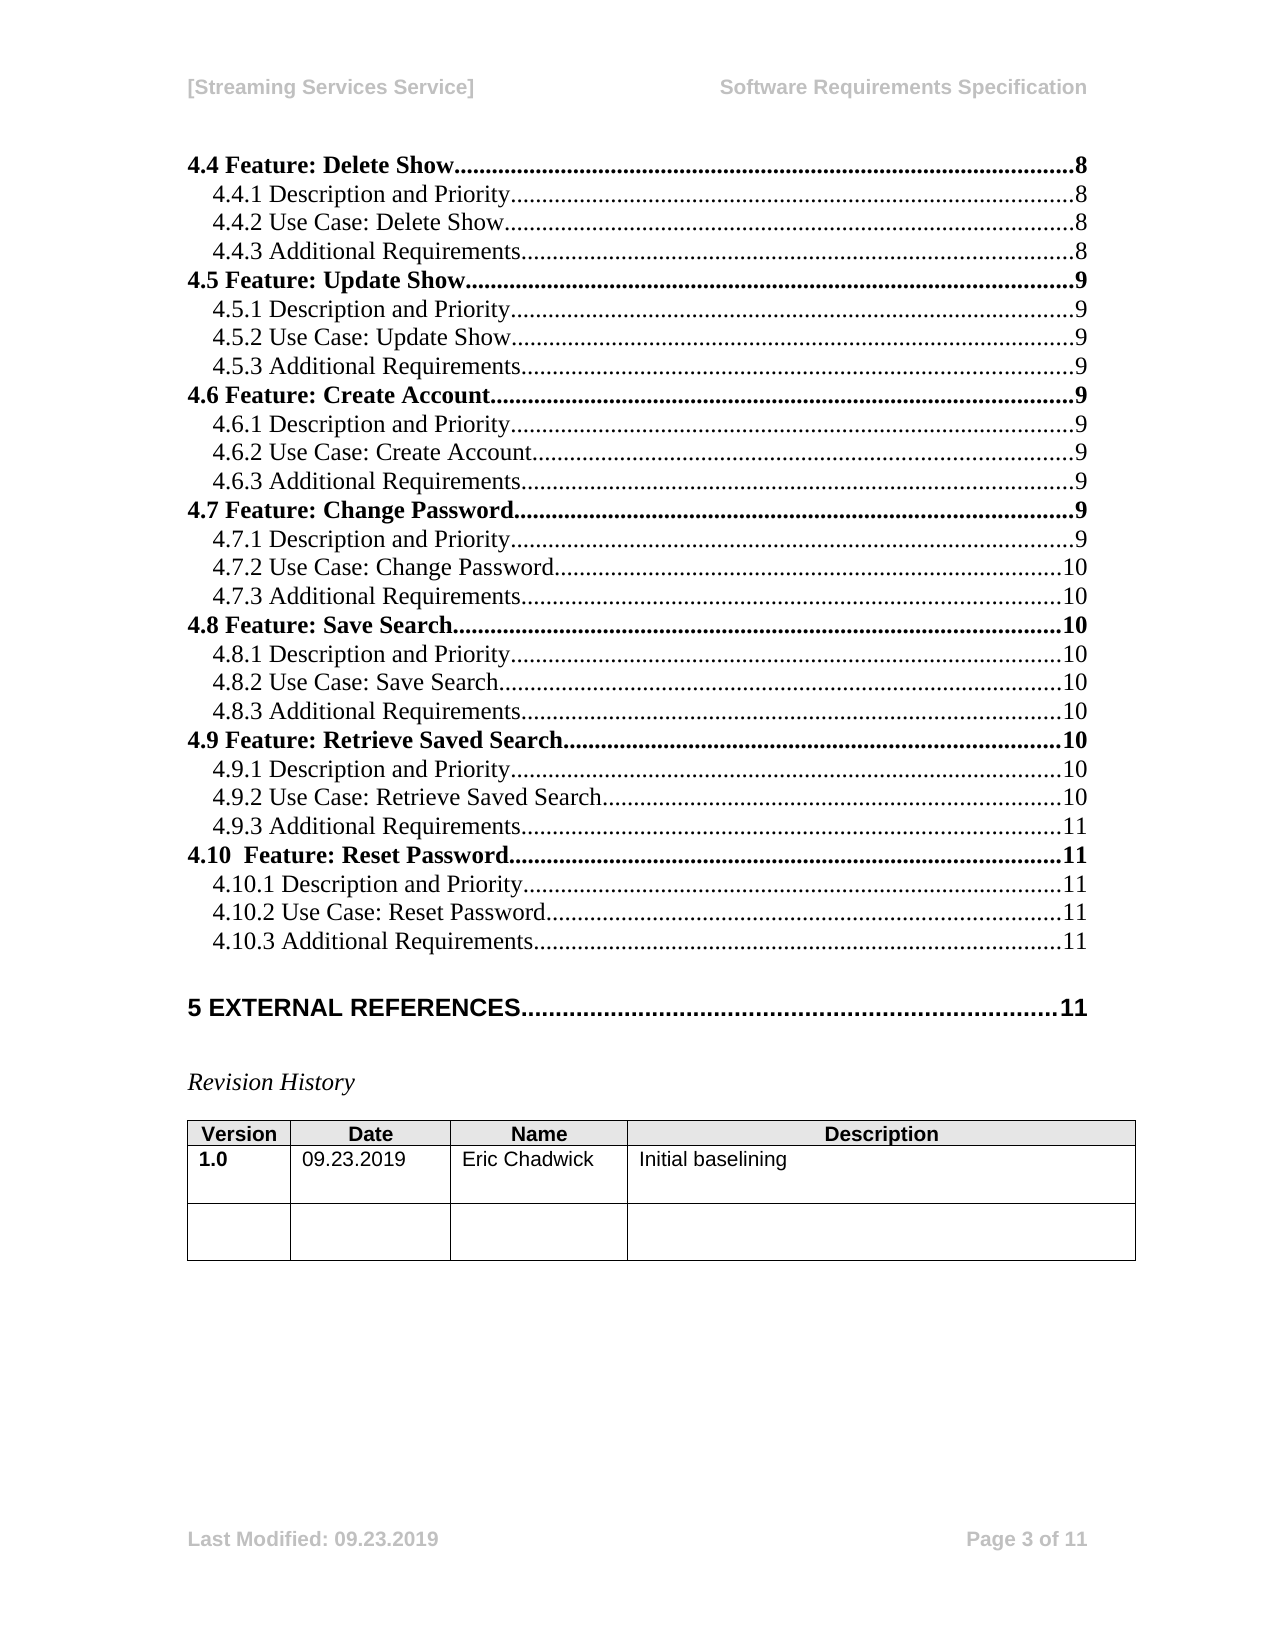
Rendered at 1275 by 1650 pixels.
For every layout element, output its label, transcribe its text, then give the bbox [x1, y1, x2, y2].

text 4.6 Feature: Create Account 9 [187, 380, 1087, 409]
table_cell Eric Chadwick [451, 1146, 627, 1202]
text 4.8 Feature: Save Search 10 [187, 610, 1087, 639]
text 4.8.3 Additional Requirements 10 [212, 696, 1087, 725]
text 4.9.3 Additional Requirements 11 [212, 811, 1087, 840]
text 4.6.2 Use Case: Create Account 9 [212, 437, 1087, 466]
table_cell [451, 1204, 627, 1259]
text 5 External References 11 [187, 992, 1087, 1021]
text 4.7.3 Additional Requirements 10 [212, 581, 1087, 610]
table_header Name [451, 1121, 627, 1145]
text 4.10.1 Description and Priority 11 [212, 869, 1087, 897]
text 4.8.2 Use Case: Save Search 10 [212, 667, 1087, 696]
text 4.5.1 Description and Priority 9 [212, 294, 1087, 322]
text 4.10.2 Use Case: Reset Password 11 [212, 897, 1087, 926]
table_header Date [291, 1121, 450, 1145]
text 4.6.3 Additional Requirements 9 [212, 466, 1087, 495]
table_cell [628, 1204, 1135, 1259]
text 4.9.2 Use Case: Retrieve Saved Search 10 [212, 782, 1087, 811]
table_cell 1.0 [188, 1146, 290, 1202]
table_header Description [628, 1121, 1135, 1145]
text 4.5.2 Use Case: Update Show 9 [212, 322, 1087, 351]
text 4.5 Feature: Update Show 9 [187, 265, 1087, 294]
table_cell [291, 1204, 450, 1259]
text 4.9 Feature: Retrieve Saved Search 10 [187, 725, 1087, 754]
text 4.9.1 Description and Priority 10 [212, 754, 1087, 782]
text 4.6.1 Description and Priority 9 [212, 409, 1087, 437]
text 4.10 Feature: Reset Password 11 [187, 840, 1087, 869]
text 4.7.1 Description and Priority 9 [212, 524, 1087, 552]
table_header Version [188, 1121, 290, 1145]
table_cell [188, 1204, 290, 1259]
text 4.4 Feature: Delete Show 8 [187, 150, 1087, 179]
text 4.7.2 Use Case: Change Password 10 [212, 552, 1087, 581]
text 4.7 Feature: Change Password 9 [187, 495, 1087, 524]
table_cell Initial baselining [628, 1146, 1135, 1202]
text 4.5.3 Additional Requirements 9 [212, 351, 1087, 380]
text 4.4.2 Use Case: Delete Show 8 [212, 207, 1087, 236]
text 4.4.3 Additional Requirements 8 [212, 236, 1087, 265]
text 4.4.1 Description and Priority 8 [212, 179, 1087, 207]
table_cell 09.23.2019 [291, 1146, 450, 1202]
text 4.10.3 Additional Requirements 11 [212, 926, 1087, 955]
text 4.8.1 Description and Priority 10 [212, 639, 1087, 667]
text Revision History [187, 1067, 1087, 1095]
